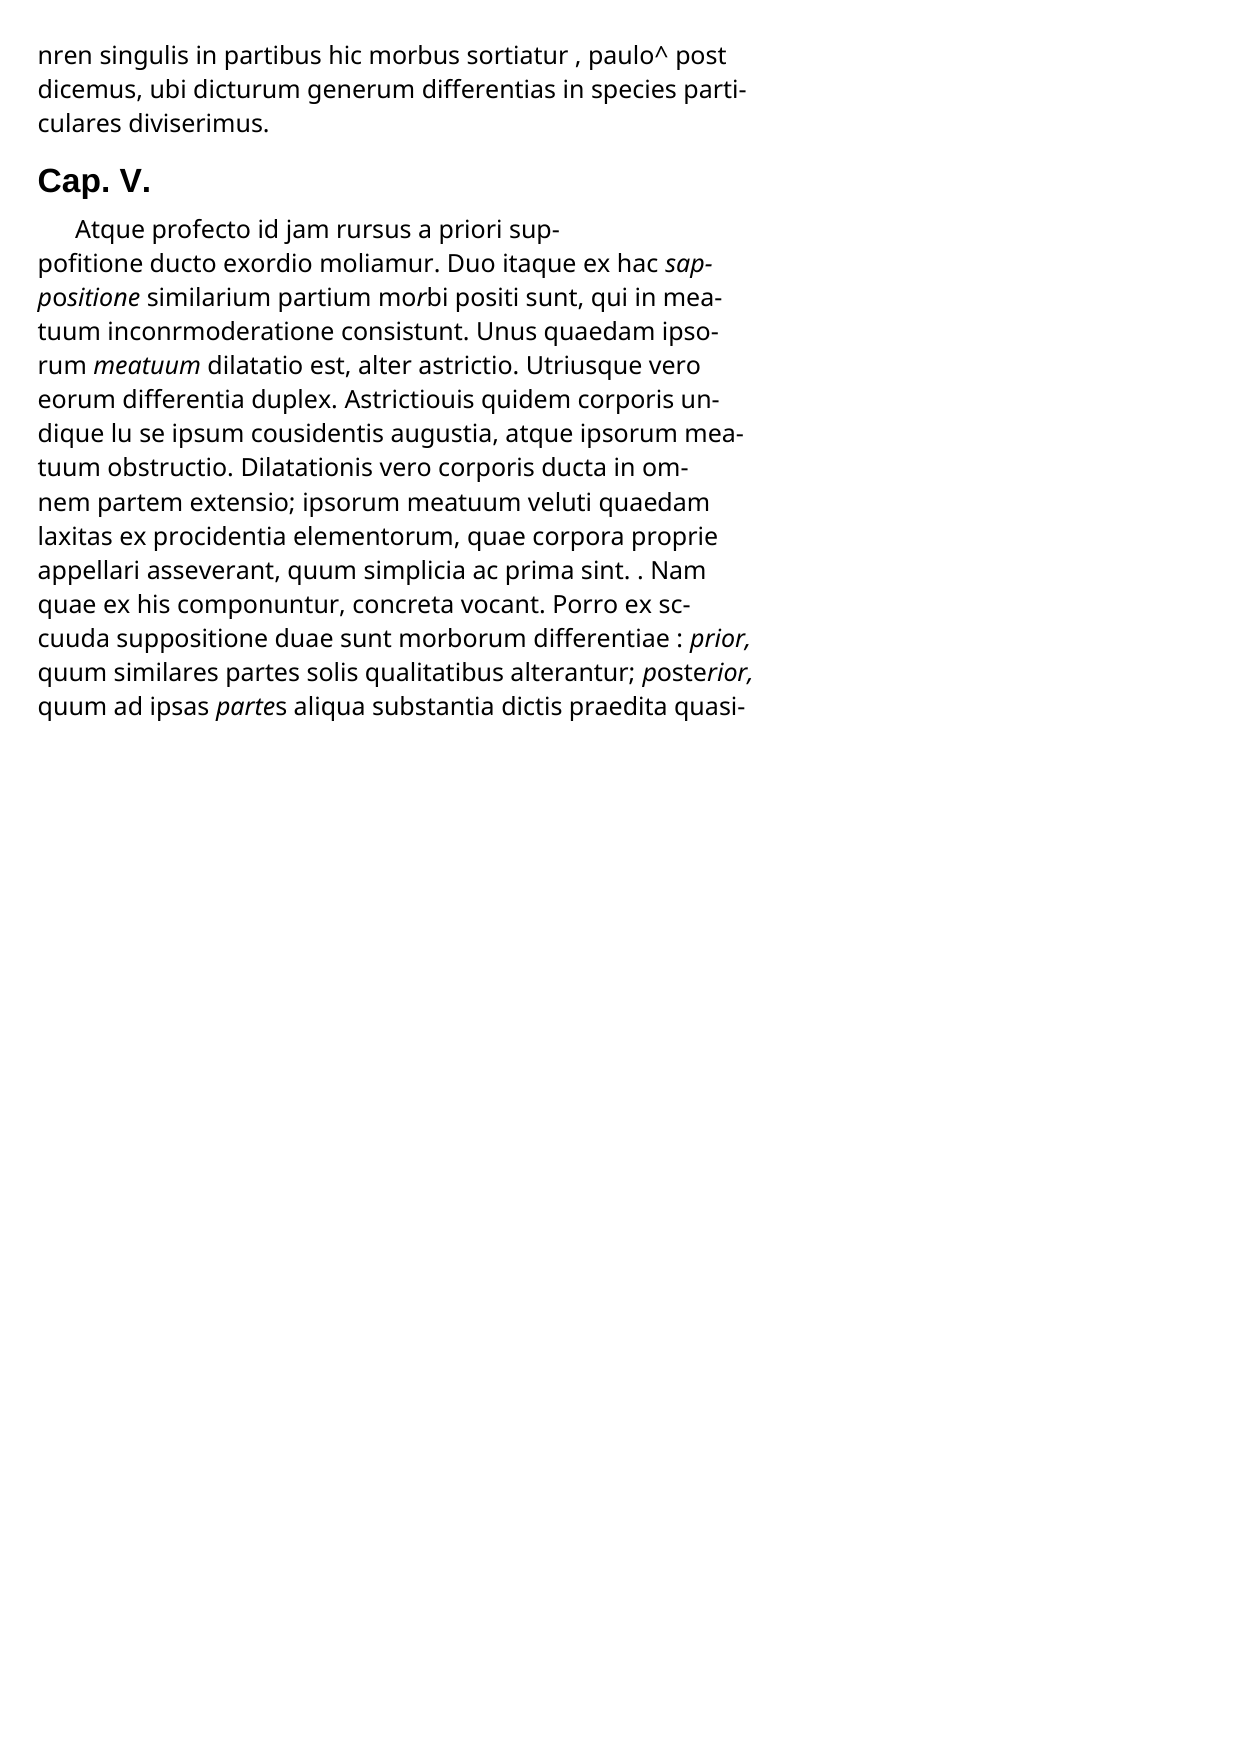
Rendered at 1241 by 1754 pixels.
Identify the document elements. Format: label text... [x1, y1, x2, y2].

text Atque profecto id jam rursus a priori sup- pofitione ducto exordio moliamur. Duo itaque ex hac sap- positione similarium partium morbi positi sunt, qui in mea- tuum inconrmoderatione consistunt. Unus quaedam ipso- rum meatuum dilatatio est, alter astrictio. Utriusque vero eorum differentia duplex. Astrictiouis quidem corporis un- dique lu se ipsum cousidentis augustia, atque ipsorum mea- tuum obstructio. Dilatationis vero corporis ducta in om- nem partem extensio; ipsorum meatuum veluti quaedam laxitas ex procidentia elementorum, quae corpora proprie appellari asseverant, quum simplicia ac prima sint. . Nam quae ex his componuntur, concreta vocant. Porro ex sc- cuuda suppositione duae sunt morborum differentiae : prior, quum similares partes solis qualitatibus alterantur; posterior, quum ad ipsas partes aliqua substantia dictis praedita quasi- [37, 212, 1203, 723]
subtitle Cap. V. [37, 161, 1203, 199]
text nren singulis in partibus hic morbus sortiatur , paulo^ post dicemus, ubi dicturum generum differentias in species parti- culares diviserimus. [37, 37, 1203, 140]
